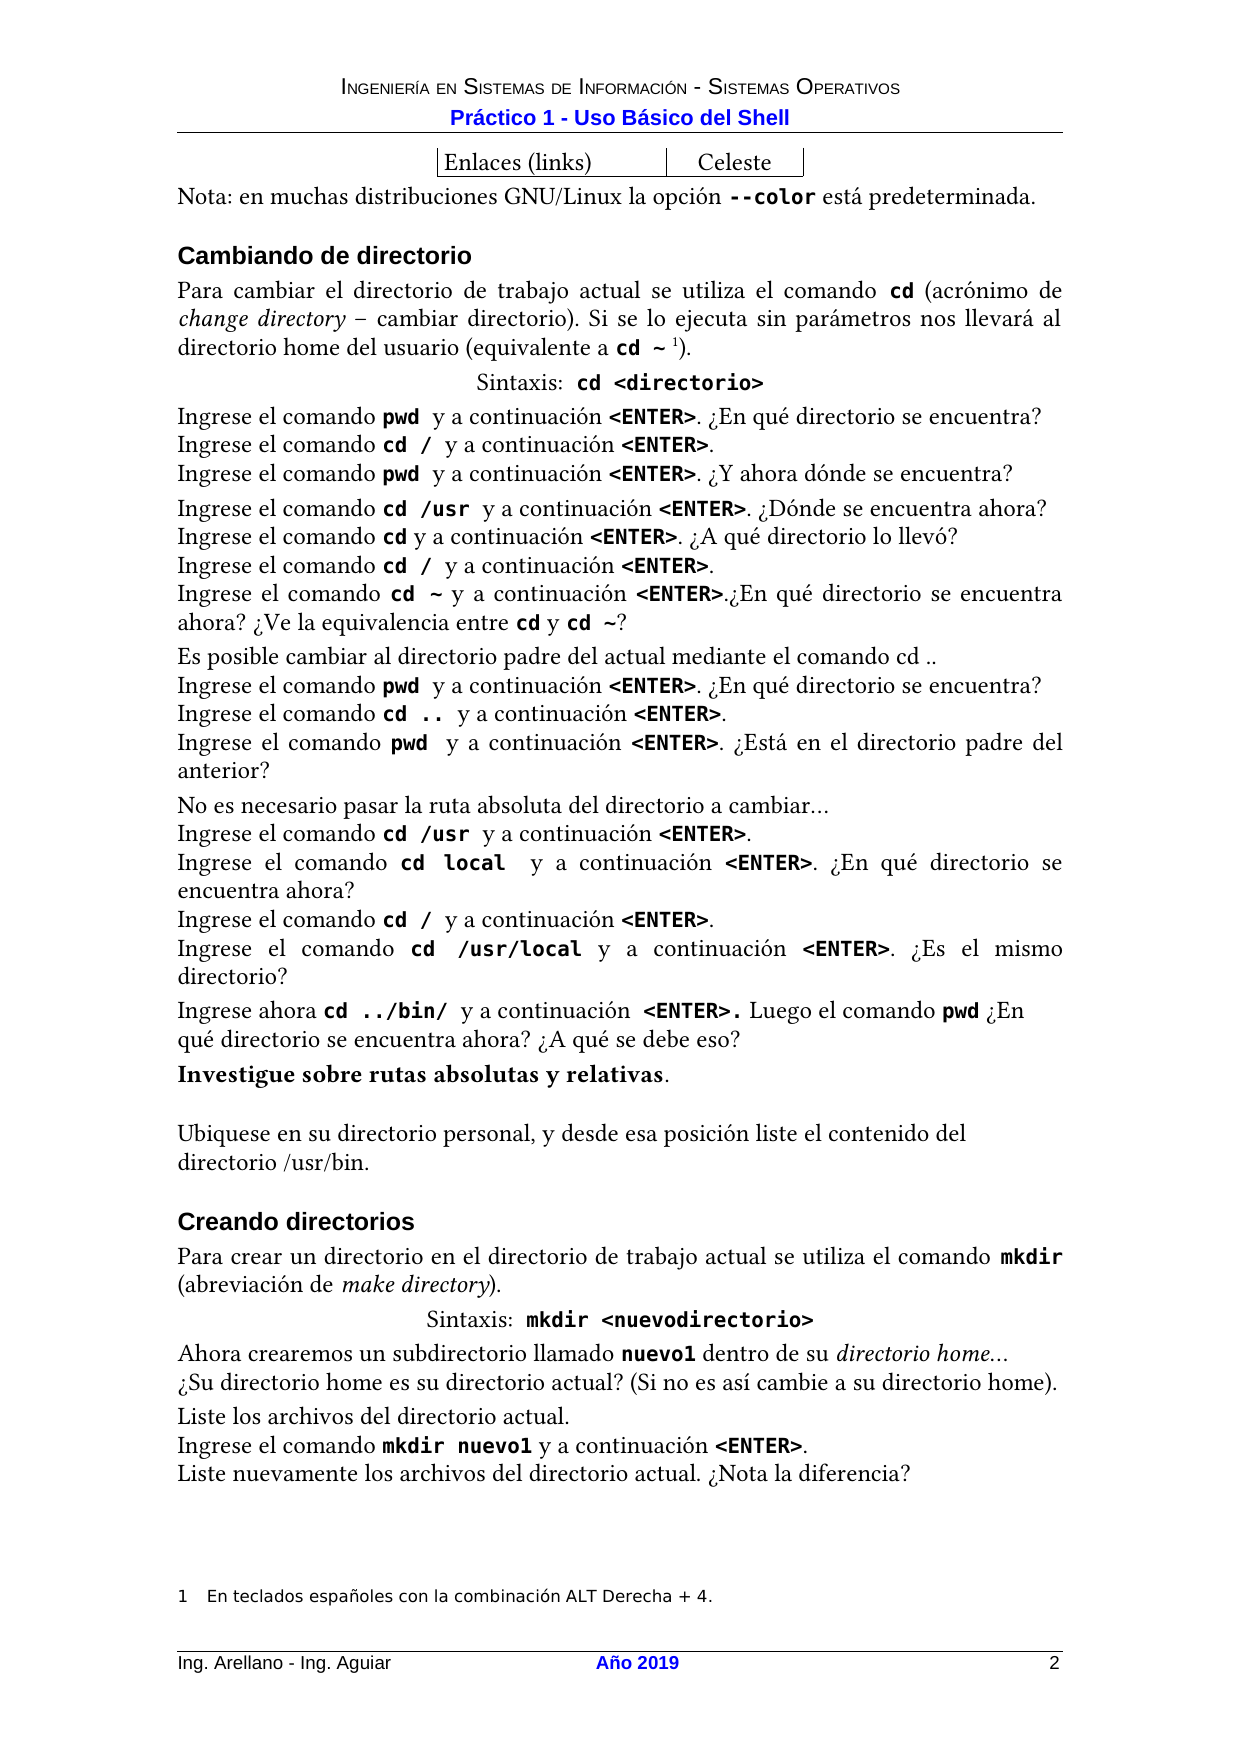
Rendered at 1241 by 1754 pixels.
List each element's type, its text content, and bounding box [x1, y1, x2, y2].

subtitle Creando directorios [177, 1207, 1063, 1236]
text Ingrese el comando pwd y a continuación <ENTER>. ¿En qué directorio se encuentra? Ingrese el comando cd / y a continuación <ENTER>. Ingrese el comando pwd y a continuación <ENTER>. ¿Y ahora dónde se encuentra? [177, 402, 1063, 488]
text En teclados españoles con la combinación ALT Derecha + 4. [177, 1587, 1063, 1606]
subtitle Ubiquese en su directorio personal, y desde esa posición liste el contenido del directorio /usr/bin. [177, 1119, 1063, 1176]
text No es necesario pasar la ruta absoluta del directorio a cambiar... Ingrese el comando cd /usr y a continuación <ENTER>. Ingrese el comando cd local y a continuación <ENTER>. ¿En qué directorio se encuentra ahora? Ingrese el comando cd / y a continuación <ENTER>. Ingrese el comando cd /usr/local y a continuación <ENTER>. ¿Es el mismo directorio? [177, 791, 1063, 991]
text Liste los archivos del directorio actual. Ingrese el comando mkdir nuevo1 y a continuación <ENTER>. Liste nuevamente los archivos del directorio actual. ¿Nota la diferencia? [177, 1402, 1063, 1488]
text Ahora crearemos un subdirectorio llamado nuevo1 dentro de su directorio home... ¿Su directorio home es su directorio actual? (Si no es así cambie a su directorio home). [177, 1339, 1063, 1396]
text Es posible cambiar al directorio padre del actual mediante el comando cd .. Ingrese el comando pwd y a continuación <ENTER>. ¿En qué directorio se encuentra? Ingrese el comando cd .. y a continuación <ENTER>. Ingrese el comando pwd y a continuación <ENTER>. ¿Está en el directorio padre del anterior? [177, 642, 1063, 785]
text Para cambiar el directorio de trabajo actual se utiliza el comando cd (acrónimo de change directory – cambiar directorio). Si se lo ejecuta sin parámetros nos llevará al directorio home del usuario (equivalente a cd ~ ). [177, 276, 1063, 362]
text Sintaxis: cd <directorio> [177, 368, 1063, 396]
text Investigue sobre rutas absolutas y relativas. [177, 1060, 1063, 1088]
table_cell Enlaces (links) [438, 148, 666, 176]
text Para crear un directorio en el directorio de trabajo actual se utiliza el comando mkdir (abreviación de make directory). [177, 1242, 1063, 1299]
table_cell Celeste [667, 148, 803, 176]
text Ingrese ahora cd ../bin/ y a continuación <ENTER>. Luego el comando pwd ¿En qué directorio se encuentra ahora? ¿A qué se debe eso? [177, 997, 1063, 1054]
text Sintaxis: mkdir <nuevodirectorio> [177, 1305, 1063, 1333]
subtitle Cambiando de directorio [177, 242, 1063, 270]
text Ingrese el comando cd /usr y a continuación <ENTER>. ¿Dónde se encuentra ahora? Ingrese el comando cd y a continuación <ENTER>. ¿A qué directorio lo llevó? Ingrese el comando cd / y a continuación <ENTER>. Ingrese el comando cd ~ y a continuación <ENTER>.¿En qué directorio se encuentra ahora? ¿Ve la equivalencia entre cd y cd ~? [177, 494, 1063, 636]
text Nota: en muchas distribuciones GNU/Linux la opción --color está predeterminada. [177, 182, 1063, 211]
